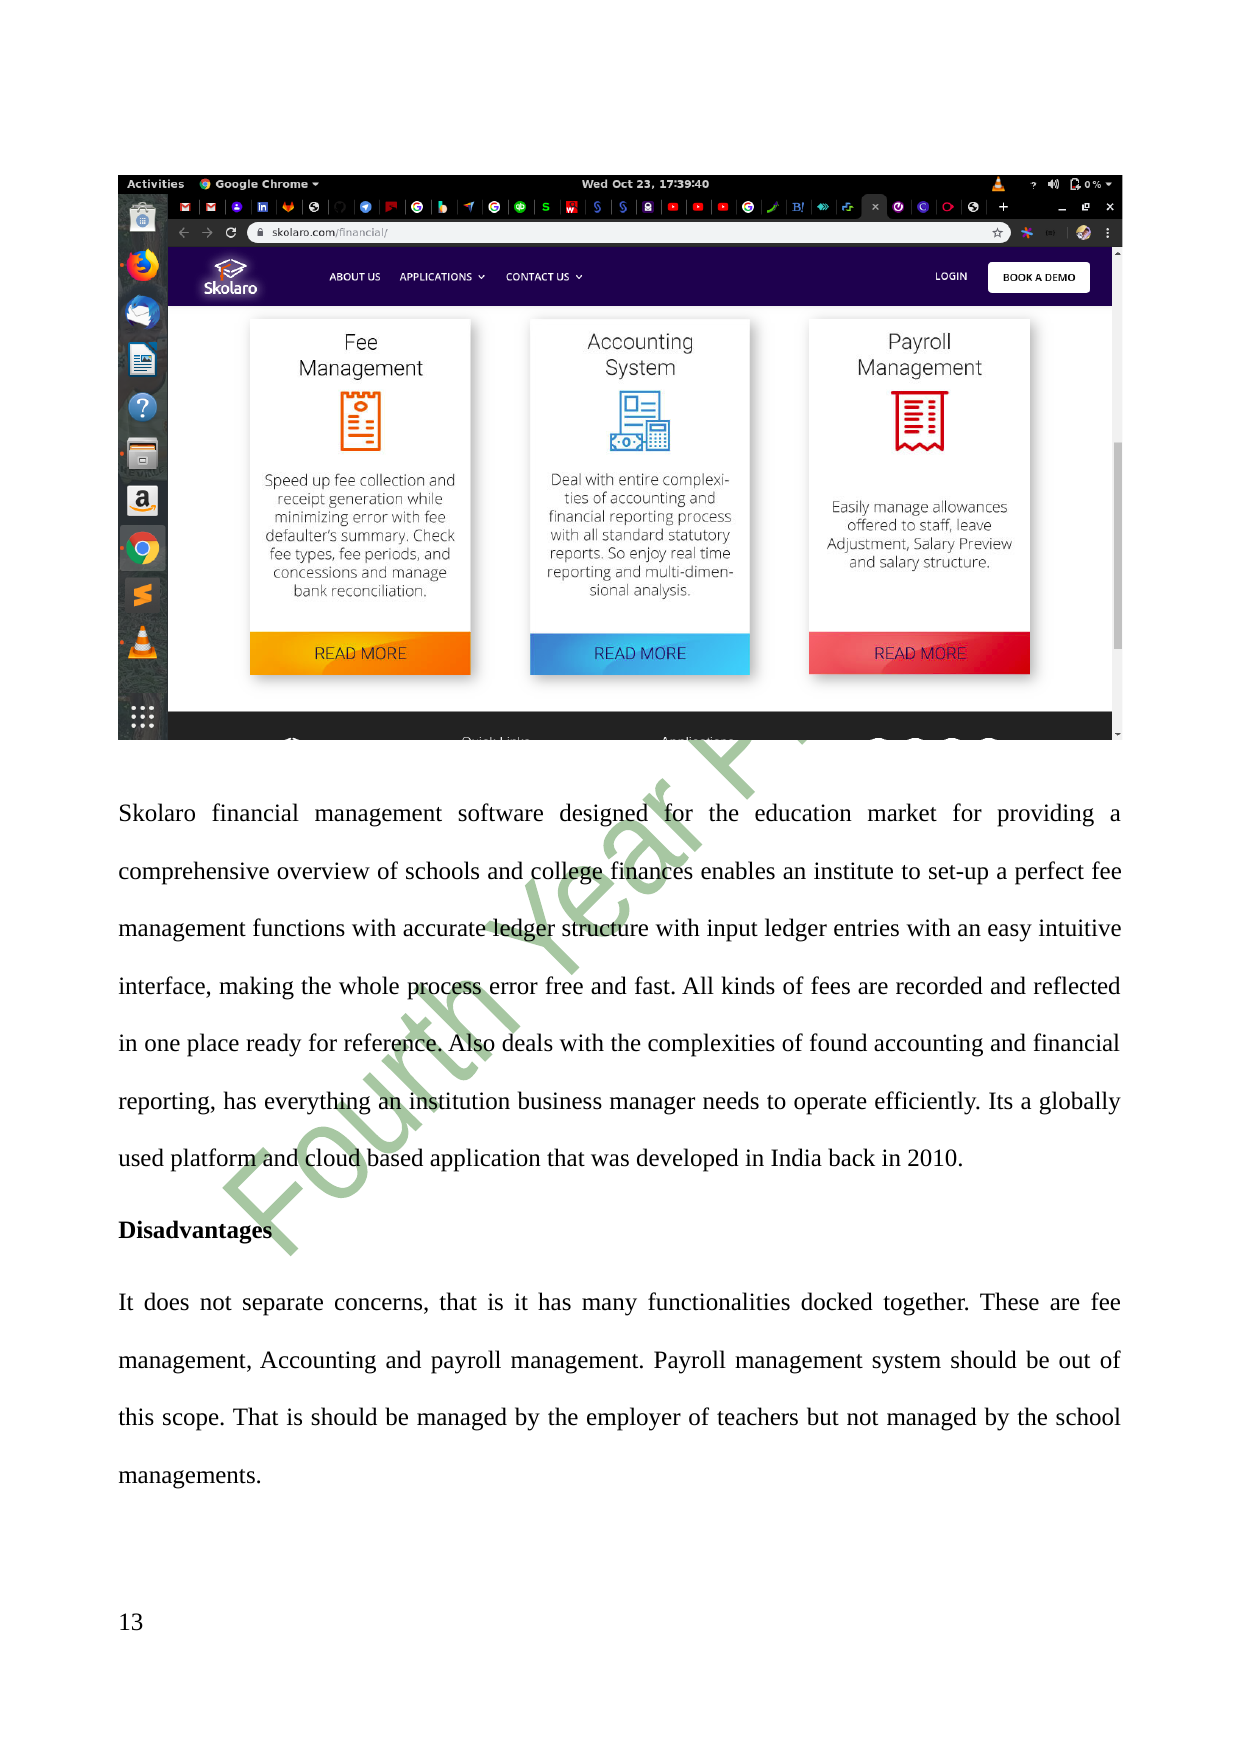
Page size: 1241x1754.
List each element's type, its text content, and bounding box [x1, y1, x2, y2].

text [272, 1215, 1122, 1244]
text It does not separate concerns, that is it has many functionalities docked together. These are fee management, Accounting and payroll management. Payroll management system should be out of this scope. That is should be managed by the employer of teachers but not managed by the school managements. [118, 1287, 1122, 1489]
picture [118, 175, 1123, 740]
text Skolaro financial management software designed for the education market for providing a comprehensive overview of schools and college finances enables an institute to set-up a perfect fee management functions with accurate ledger structure with input ledger entries with an easy intuitive interface, making the whole process error free and fast. All kinds of fees are recorded and reflected in one place ready for reference. Also deals with the complexities of found accounting and financial reporting, has everything an institution business manager needs to operate efficiently. Its a globally used platform and cloud based application that was developed in India back in 2010. [118, 798, 1122, 1172]
text Disadvantages [118, 1215, 277, 1244]
